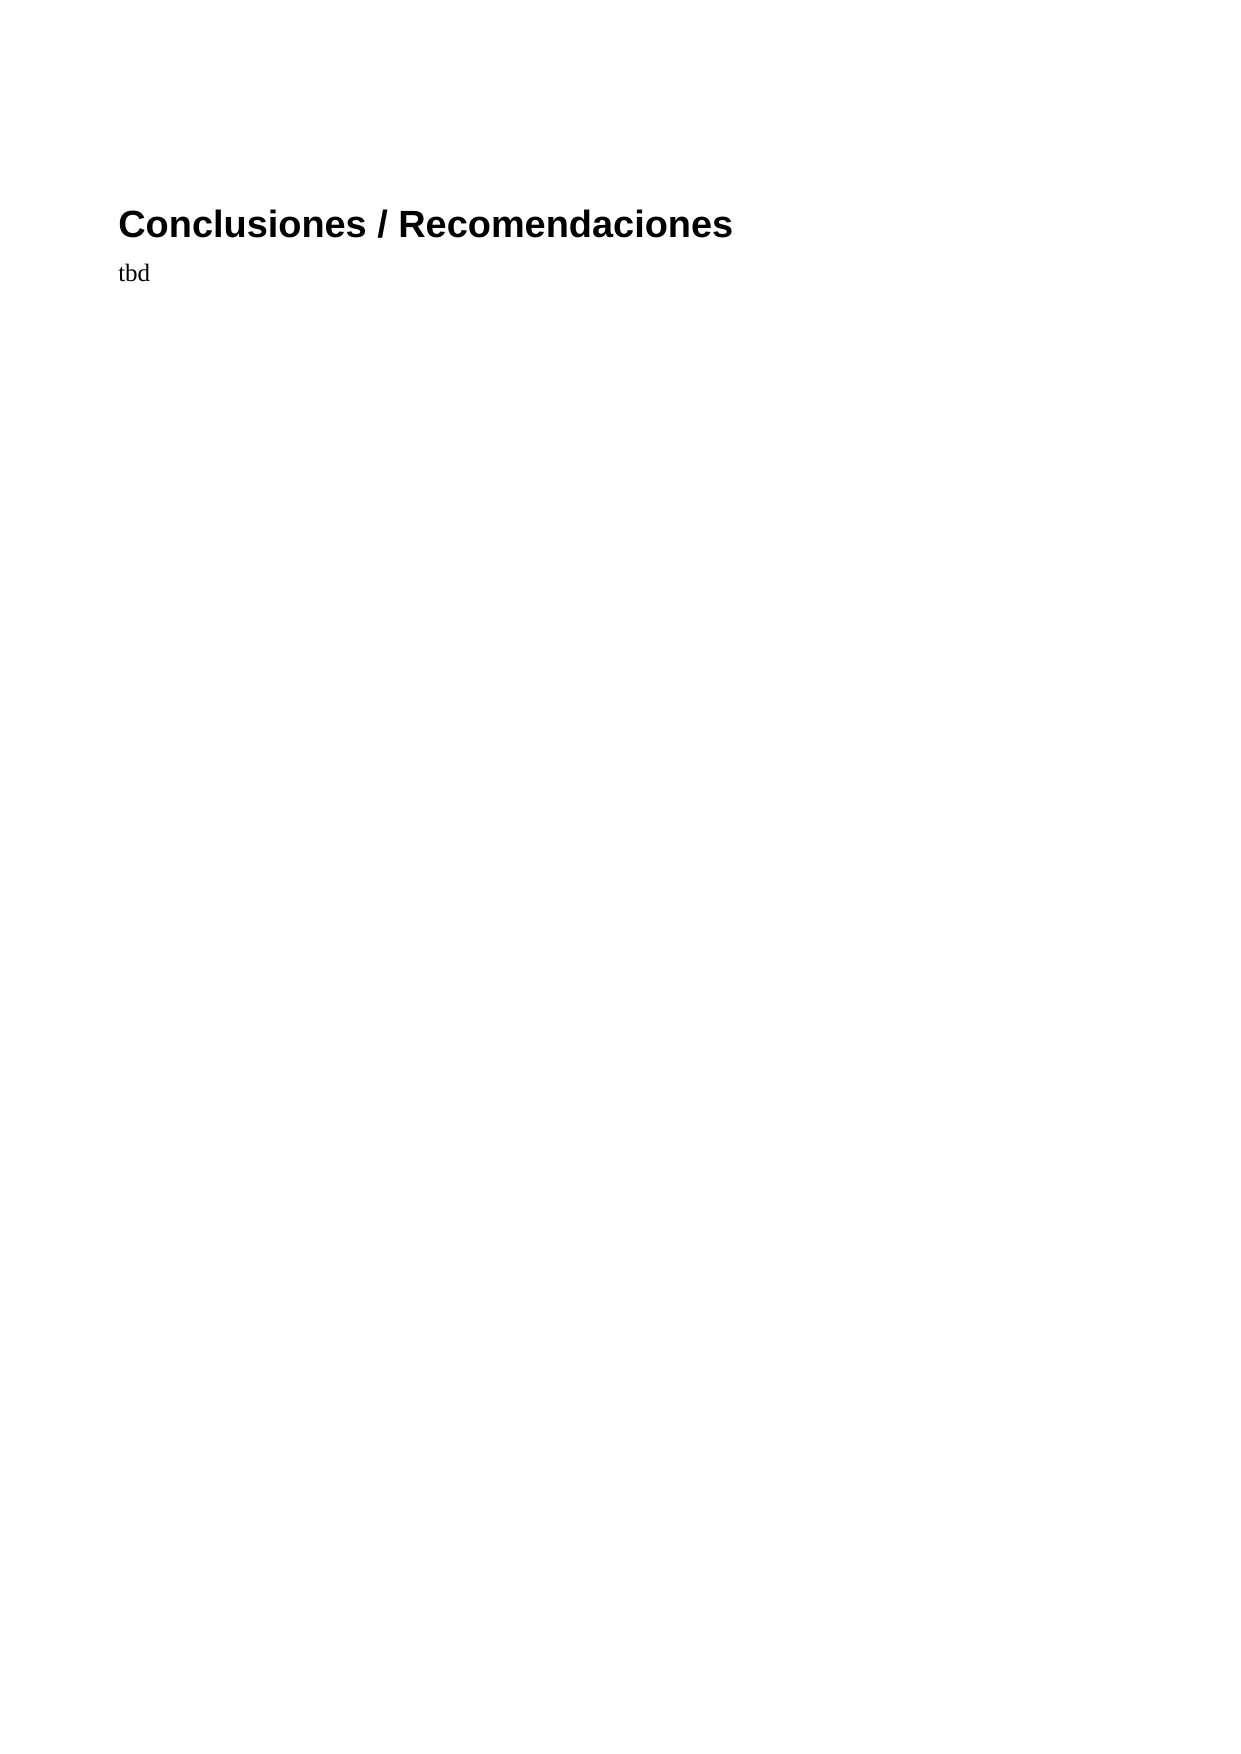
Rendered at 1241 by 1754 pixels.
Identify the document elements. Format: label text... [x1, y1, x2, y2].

subtitle Conclusiones / Recomendaciones [118, 202, 1122, 246]
text tbd [118, 258, 1122, 287]
